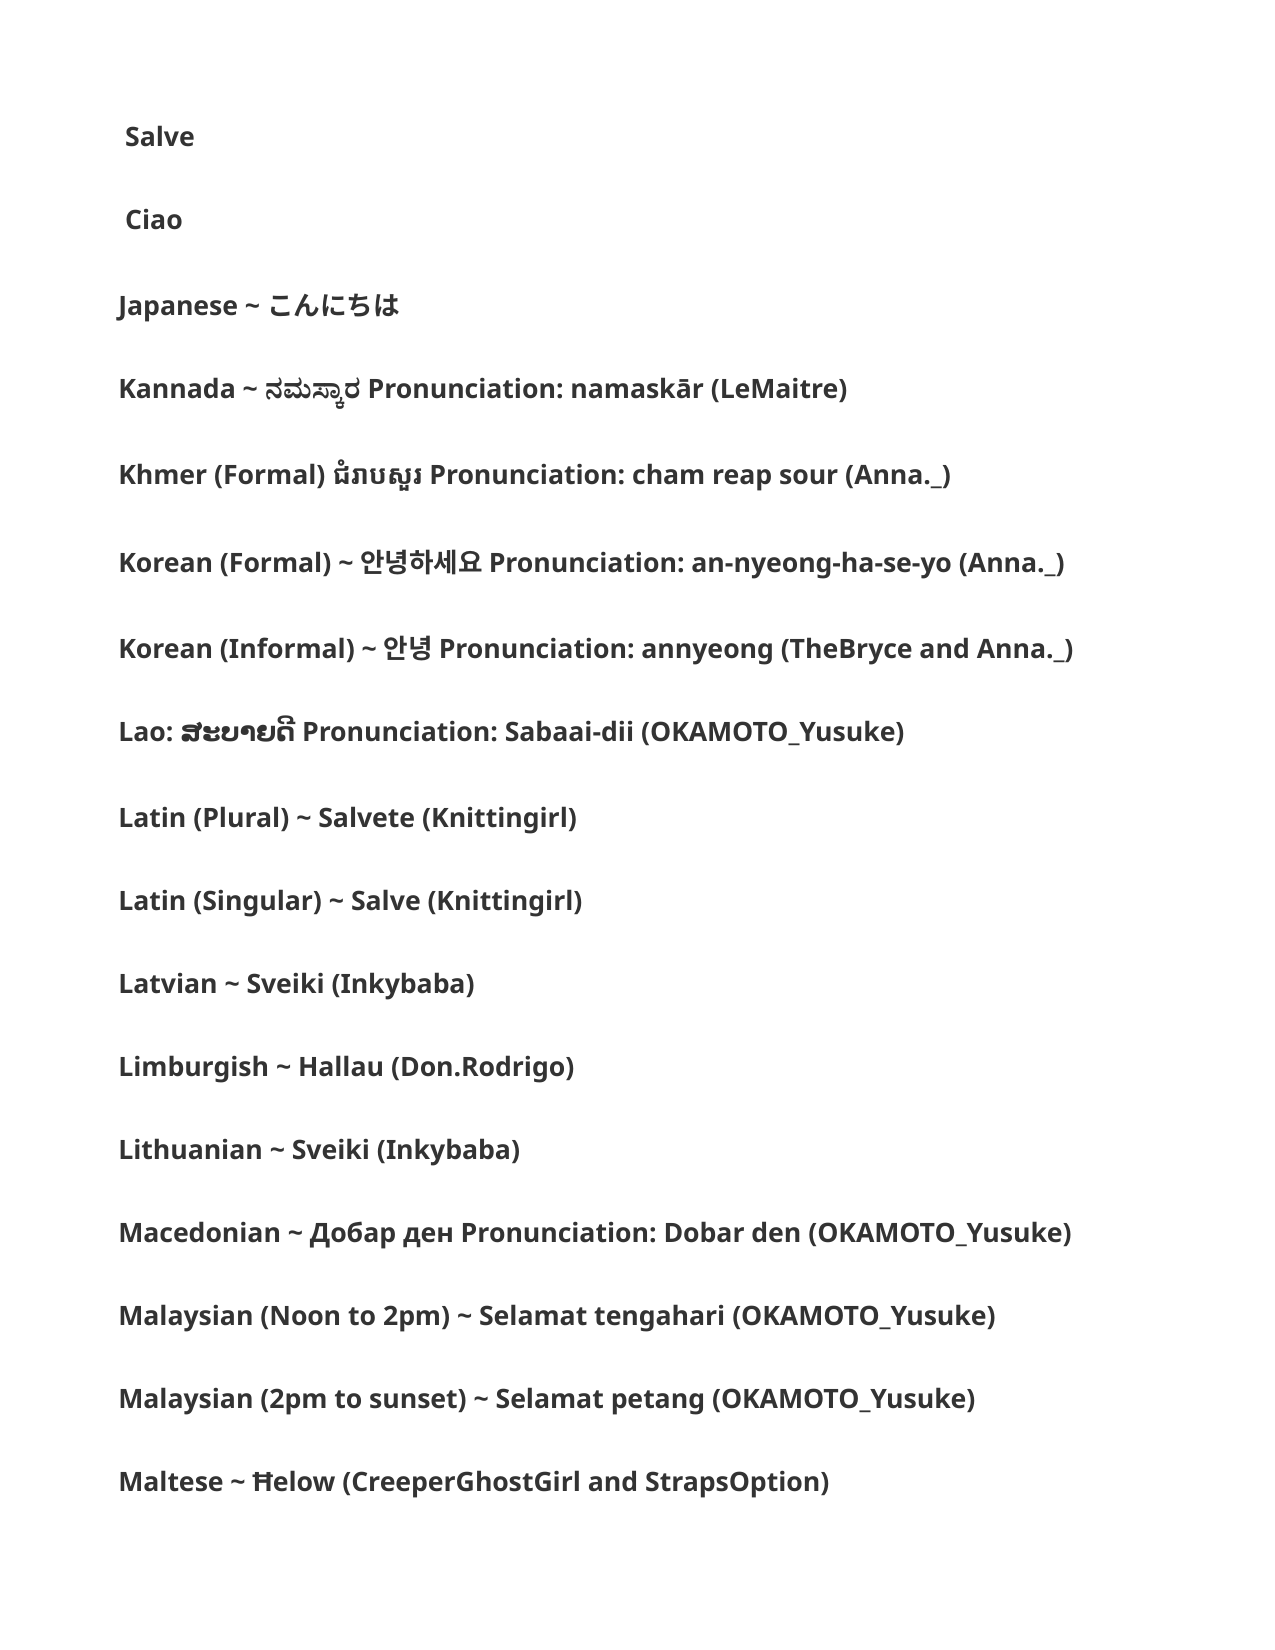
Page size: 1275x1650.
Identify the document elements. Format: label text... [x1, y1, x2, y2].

text Kannada ~ ನಮಸ್ಕಾರ Pronunciation: namaskār (LeMaitre) [118, 369, 1157, 409]
text Malaysian (Noon to 2pm) ~ Selamat tengahari (OKAMOTO_Yusuke) [118, 1297, 1157, 1333]
text Lithuanian ~ Sveiki (Inkybaba) [118, 1131, 1157, 1167]
text Japanese ~ こんにちは [118, 284, 1157, 323]
text Korean (Informal) ~ 안녕 Pronunciation: annyeong (TheBryce and Anna._) [118, 627, 1157, 666]
text Limburgish ~ Hallau (Don.Rodrigo) [118, 1048, 1157, 1084]
text Khmer (Formal) ជំរាបសួរ Pronunciation: cham reap sour (Anna._) [118, 456, 1157, 495]
text Malaysian (2pm to sunset) ~ Selamat petang (OKAMOTO_Yusuke) [118, 1380, 1157, 1416]
text Korean (Formal) ~ 안녕하세요 Pronunciation: an-nyeong-ha-se-yo (Anna._) [118, 542, 1157, 580]
text Latin (Plural) ~ Salvete (Knittingirl) [118, 799, 1157, 835]
text Latvian ~ Sveiki (Inkybaba) [118, 965, 1157, 1001]
text Lao: ສະບາຍດີ Pronunciation: Sabaai-dii (OKAMOTO_Yusuke) [118, 713, 1157, 752]
text Latin (Singular) ~ Salve (Knittingirl) [118, 882, 1157, 918]
text Macedonian ~ Добар ден Pronunciation: Dobar den (OKAMOTO_Yusuke) [118, 1214, 1157, 1250]
text Ciao [118, 201, 1157, 237]
text Maltese ~ Ħelow (CreeperGhostGirl and StrapsOption) [118, 1463, 1157, 1499]
text Salve [118, 118, 1157, 154]
